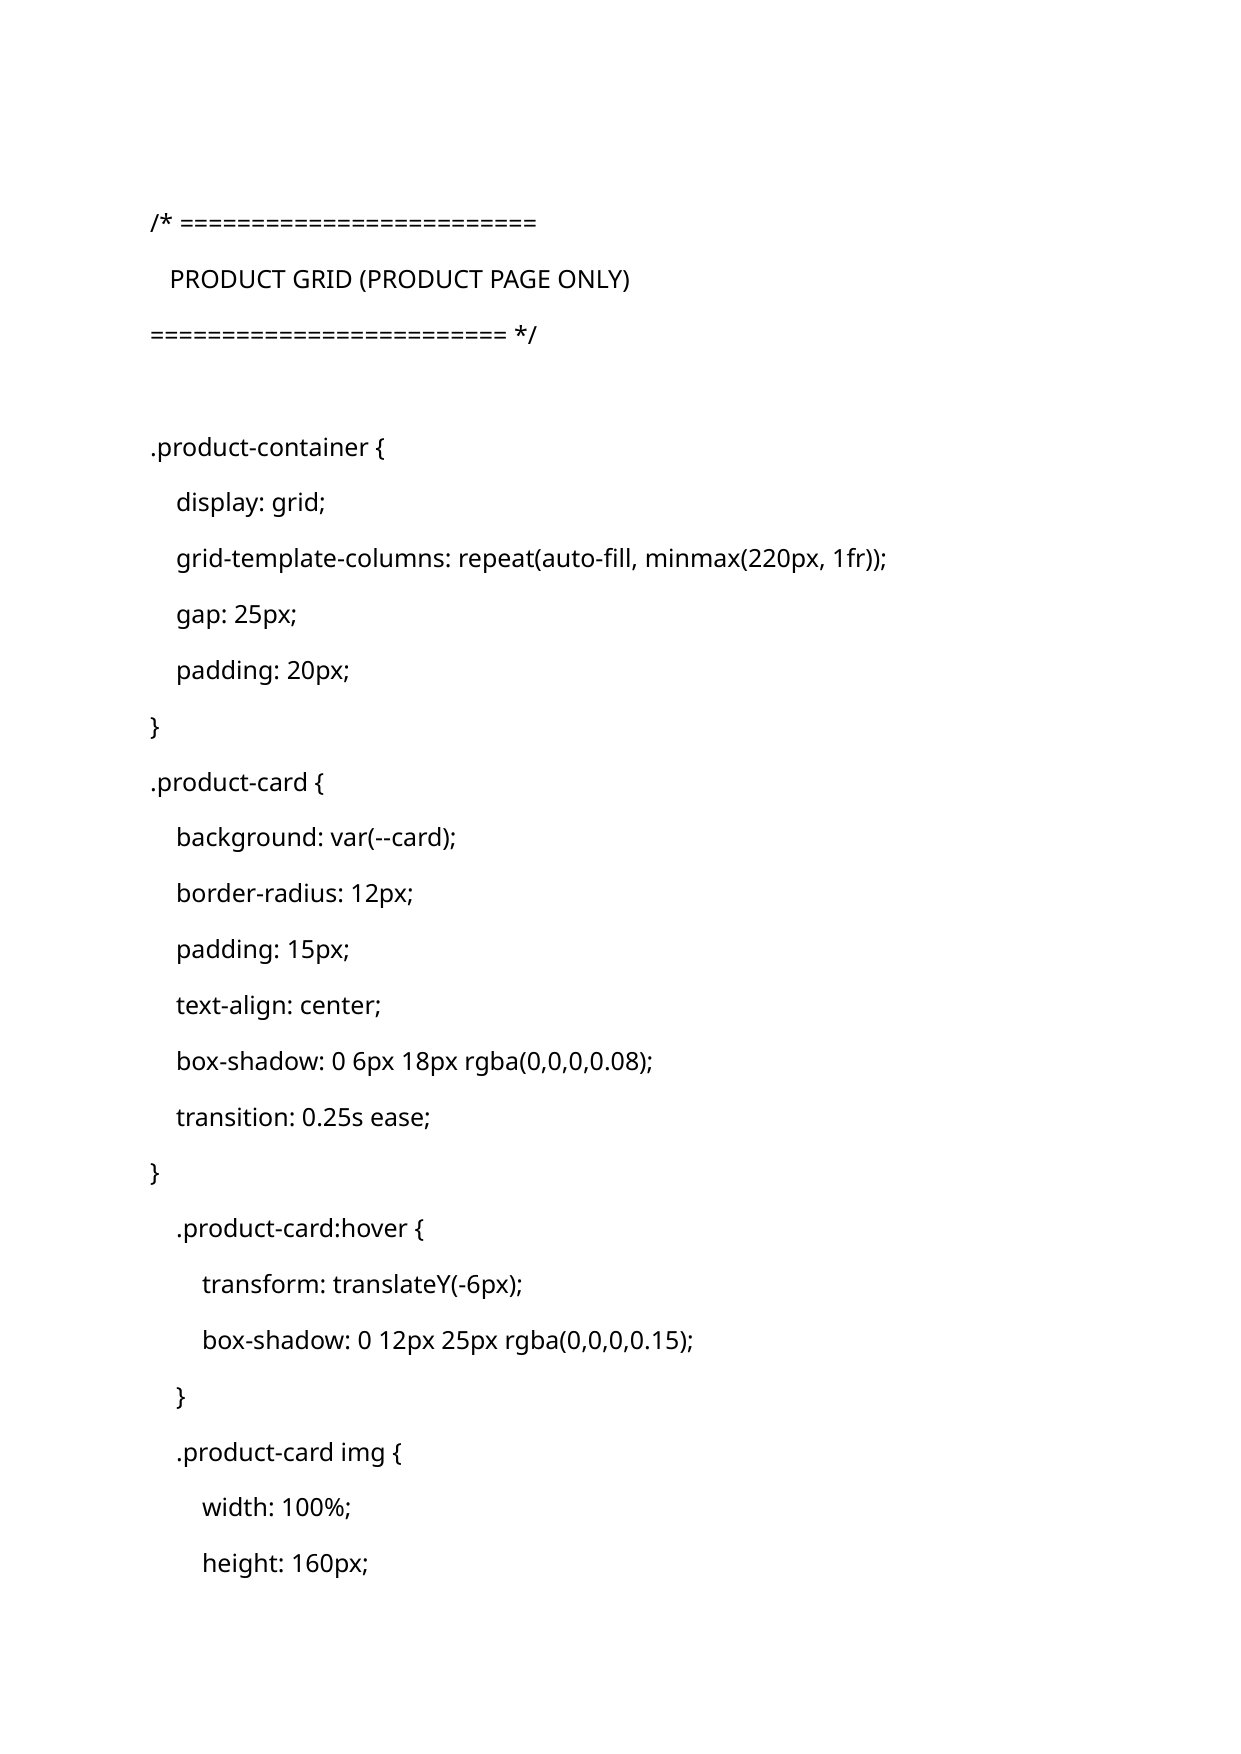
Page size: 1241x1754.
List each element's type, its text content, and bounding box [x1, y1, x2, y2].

text border-radius: 12px; [150, 876, 1090, 910]
text padding: 15px; [150, 932, 1090, 966]
text } [150, 708, 1090, 742]
text .product-card { [150, 764, 1090, 798]
text grid-template-columns: repeat(auto-fill, minmax(220px, 1fr)); [150, 541, 1090, 575]
text transition: 0.25s ease; [150, 1099, 1090, 1133]
text transform: translateY(-6px); [150, 1267, 1090, 1301]
text background: var(--card); [150, 820, 1090, 854]
text text-align: center; [150, 987, 1090, 1022]
text ========================= */ [150, 317, 1090, 352]
text box-shadow: 0 12px 25px rgba(0,0,0,0.15); [150, 1322, 1090, 1357]
text PRODUCT GRID (PRODUCT PAGE ONLY) [150, 262, 1090, 296]
text .product-card img { [150, 1434, 1090, 1468]
text height: 160px; [150, 1546, 1090, 1580]
text width: 100%; [150, 1490, 1090, 1524]
text display: grid; [150, 485, 1090, 519]
text } [150, 1378, 1090, 1412]
text /* ========================= [150, 206, 1090, 240]
text gap: 25px; [150, 597, 1090, 631]
text .product-card:hover { [150, 1211, 1090, 1245]
text padding: 20px; [150, 652, 1090, 687]
text .product-container { [150, 429, 1090, 463]
text } [150, 1155, 1090, 1189]
text box-shadow: 0 6px 18px rgba(0,0,0,0.08); [150, 1043, 1090, 1077]
